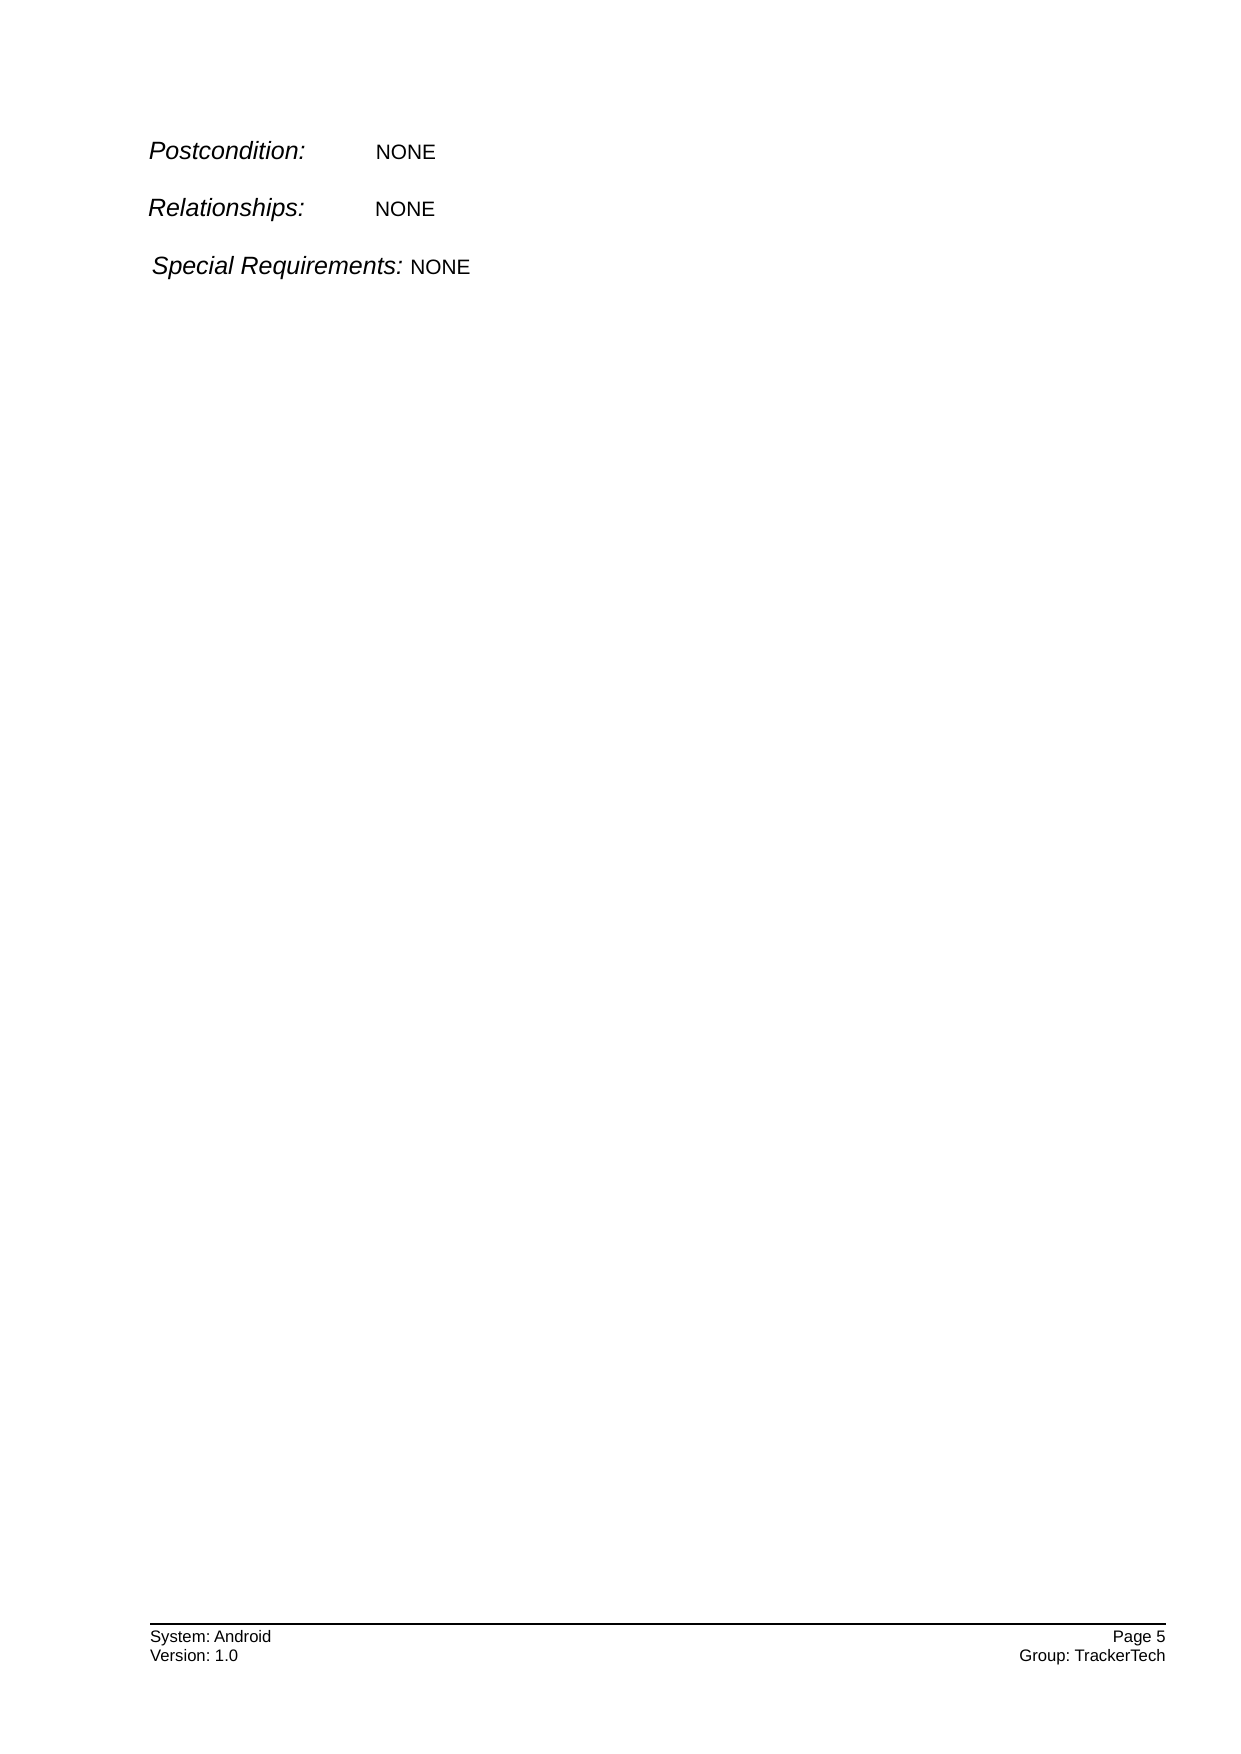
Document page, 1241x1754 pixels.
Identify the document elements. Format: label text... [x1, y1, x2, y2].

text Postcondition: NONE [148, 136, 1166, 164]
text Special Requirements: NONE [152, 251, 1166, 279]
text Relationships: NONE [148, 193, 1166, 222]
